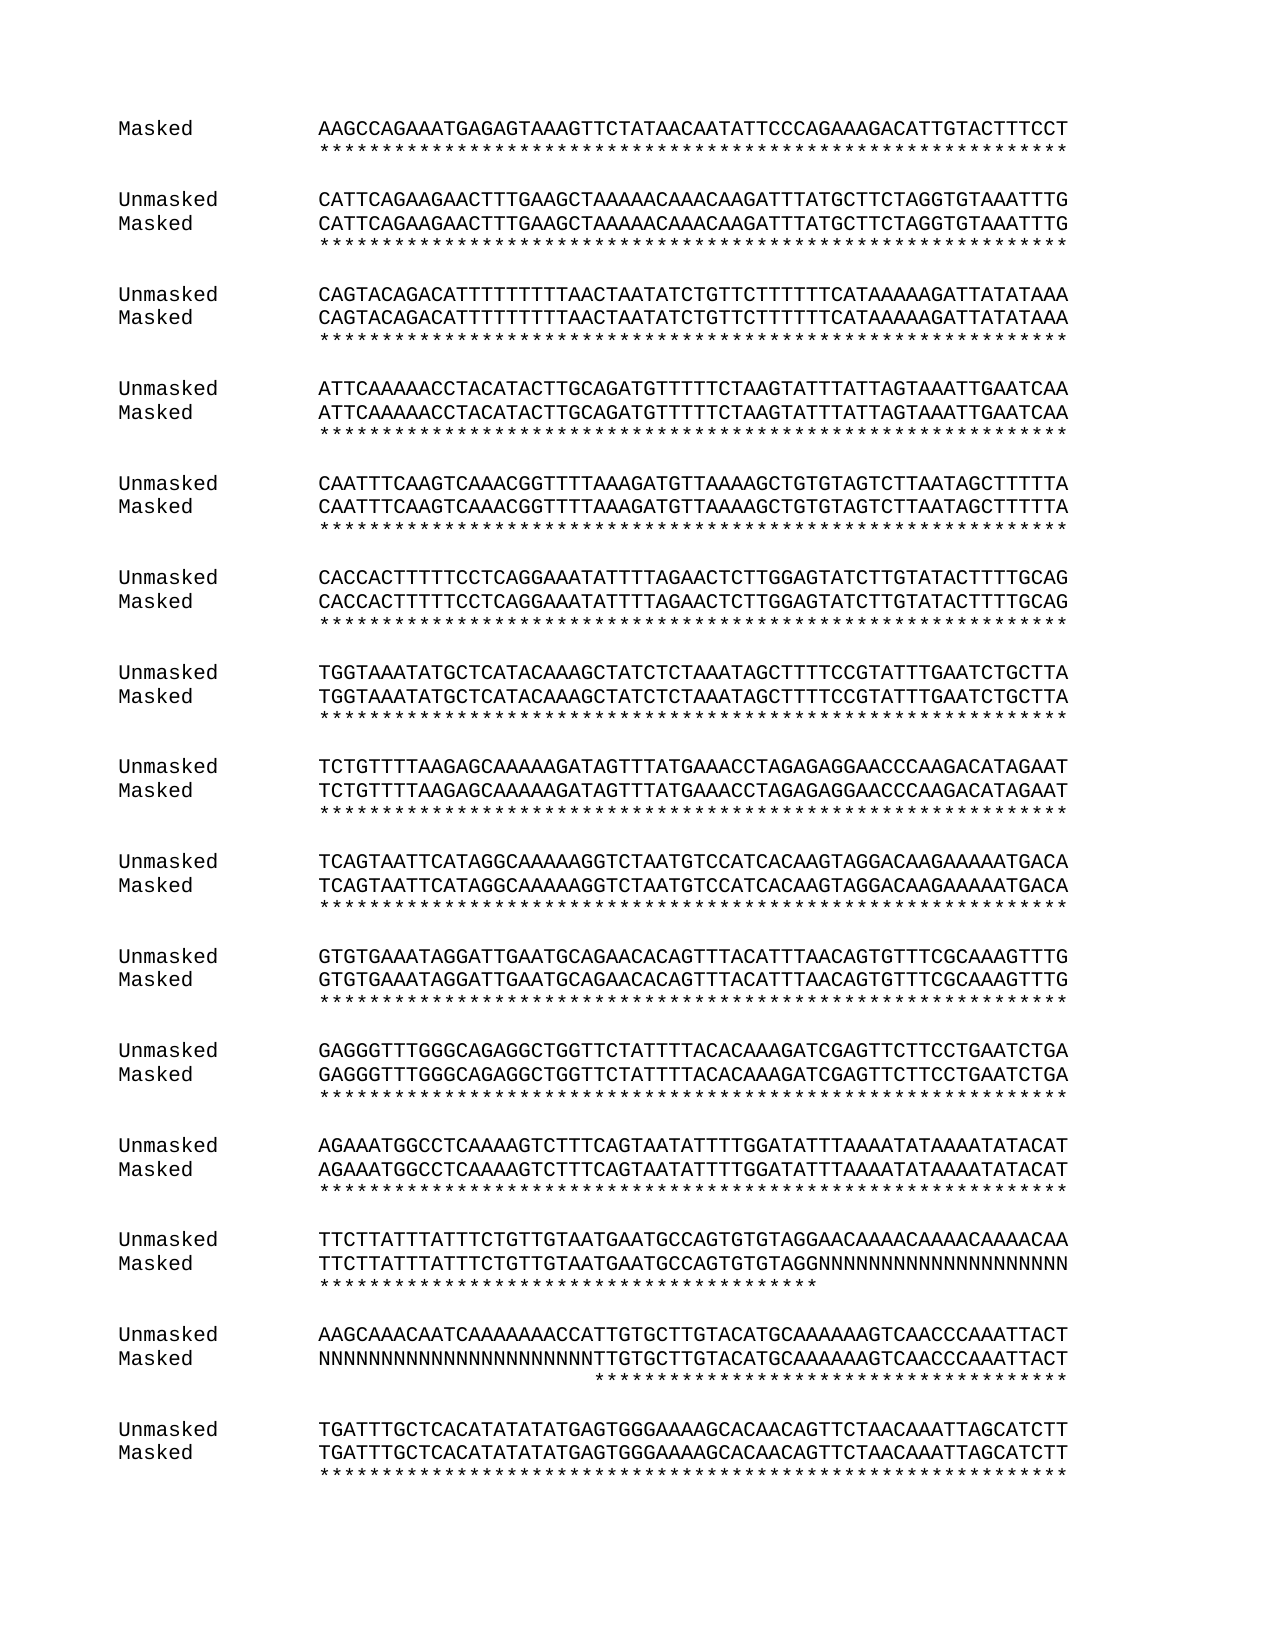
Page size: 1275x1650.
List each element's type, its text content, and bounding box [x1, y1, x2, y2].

text Masked ATTCAAAAACCTACATACTTGCAGATGTTTTTCTAAGTATTTATTAGTAAATTGAATCAA [118, 402, 1157, 426]
text ************************************************************ [118, 993, 1157, 1017]
text ************************************************************ [118, 331, 1157, 354]
text ************************************************************ [118, 615, 1157, 638]
text Unmasked GTGTGAAATAGGATTGAATGCAGAACACAGTTTACATTTAACAGTGTTTCGCAAAGTTTG [118, 946, 1157, 969]
text Masked GAGGGTTTGGGCAGAGGCTGGTTCTATTTTACACAAAGATCGAGTTCTTCCTGAATCTGA [118, 1064, 1157, 1088]
text Masked TGATTTGCTCACATATATATGAGTGGGAAAAGCACAACAGTTCTAACAAATTAGCATCTT [118, 1442, 1157, 1466]
text Masked AAGCCAGAAATGAGAGTAAAGTTCTATAACAATATTCCCAGAAAGACATTGTACTTTCCT [118, 118, 1157, 142]
text Unmasked GAGGGTTTGGGCAGAGGCTGGTTCTATTTTACACAAAGATCGAGTTCTTCCTGAATCTGA [118, 1040, 1157, 1064]
text ************************************************************ [118, 898, 1157, 922]
text Masked AGAAATGGCCTCAAAAGTCTTTCAGTAATATTTTGGATATTTAAAATATAAAATATACAT [118, 1158, 1157, 1182]
text Unmasked CACCACTTTTTCCTCAGGAAATATTTTAGAACTCTTGGAGTATCTTGTATACTTTTGCAG [118, 567, 1157, 591]
text **************************************** [118, 1277, 1157, 1300]
text Masked CATTCAGAAGAACTTTGAAGCTAAAAACAAACAAGATTTATGCTTCTAGGTGTAAATTTG [118, 213, 1157, 236]
text Unmasked CAATTTCAAGTCAAACGGTTTTAAAGATGTTAAAAGCTGTGTAGTCTTAATAGCTTTTTA [118, 473, 1157, 496]
text ************************************************************ [118, 709, 1157, 733]
text Masked GTGTGAAATAGGATTGAATGCAGAACACAGTTTACATTTAACAGTGTTTCGCAAAGTTTG [118, 969, 1157, 993]
text ************************************************************ [118, 1182, 1157, 1206]
text Unmasked AGAAATGGCCTCAAAAGTCTTTCAGTAATATTTTGGATATTTAAAATATAAAATATACAT [118, 1135, 1157, 1158]
text Unmasked TGATTTGCTCACATATATATGAGTGGGAAAAGCACAACAGTTCTAACAAATTAGCATCTT [118, 1419, 1157, 1442]
text Masked TGGTAAATATGCTCATACAAAGCTATCTCTAAATAGCTTTTCCGTATTTGAATCTGCTTA [118, 686, 1157, 709]
text Masked CAATTTCAAGTCAAACGGTTTTAAAGATGTTAAAAGCTGTGTAGTCTTAATAGCTTTTTA [118, 496, 1157, 520]
text Unmasked TTCTTATTTATTTCTGTTGTAATGAATGCCAGTGTGTAGGAACAAAACAAAACAAAACAA [118, 1229, 1157, 1253]
text ************************************************************ [118, 804, 1157, 827]
text Masked TCAGTAATTCATAGGCAAAAAGGTCTAATGTCCATCACAAGTAGGACAAGAAAAATGACA [118, 875, 1157, 898]
text ************************************************************ [118, 520, 1157, 544]
text ************************************************************ [118, 142, 1157, 165]
text Masked CACCACTTTTTCCTCAGGAAATATTTTAGAACTCTTGGAGTATCTTGTATACTTTTGCAG [118, 591, 1157, 615]
text Unmasked CATTCAGAAGAACTTTGAAGCTAAAAACAAACAAGATTTATGCTTCTAGGTGTAAATTTG [118, 189, 1157, 213]
text ************************************************************ [118, 426, 1157, 449]
text Masked TTCTTATTTATTTCTGTTGTAATGAATGCCAGTGTGTAGGNNNNNNNNNNNNNNNNNNNN [118, 1253, 1157, 1277]
text ************************************************************ [118, 1466, 1157, 1489]
text Masked CAGTACAGACATTTTTTTTTAACTAATATCTGTTCTTTTTTCATAAAAAGATTATATAAA [118, 307, 1157, 331]
text ************************************************************ [118, 236, 1157, 260]
text Unmasked TCAGTAATTCATAGGCAAAAAGGTCTAATGTCCATCACAAGTAGGACAAGAAAAATGACA [118, 851, 1157, 875]
text Unmasked ATTCAAAAACCTACATACTTGCAGATGTTTTTCTAAGTATTTATTAGTAAATTGAATCAA [118, 378, 1157, 402]
text ************************************************************ [118, 1088, 1157, 1111]
text Unmasked TCTGTTTTAAGAGCAAAAAGATAGTTTATGAAACCTAGAGAGGAACCCAAGACATAGAAT [118, 757, 1157, 780]
text Masked NNNNNNNNNNNNNNNNNNNNNNTTGTGCTTGTACATGCAAAAAAGTCAACCCAAATTACT [118, 1348, 1157, 1371]
text Unmasked AAGCAAACAATCAAAAAAACCATTGTGCTTGTACATGCAAAAAAGTCAACCCAAATTACT [118, 1324, 1157, 1348]
text ************************************** [118, 1371, 1157, 1395]
text Unmasked CAGTACAGACATTTTTTTTTAACTAATATCTGTTCTTTTTTCATAAAAAGATTATATAAA [118, 284, 1157, 307]
text Unmasked TGGTAAATATGCTCATACAAAGCTATCTCTAAATAGCTTTTCCGTATTTGAATCTGCTTA [118, 662, 1157, 686]
text Masked TCTGTTTTAAGAGCAAAAAGATAGTTTATGAAACCTAGAGAGGAACCCAAGACATAGAAT [118, 780, 1157, 804]
